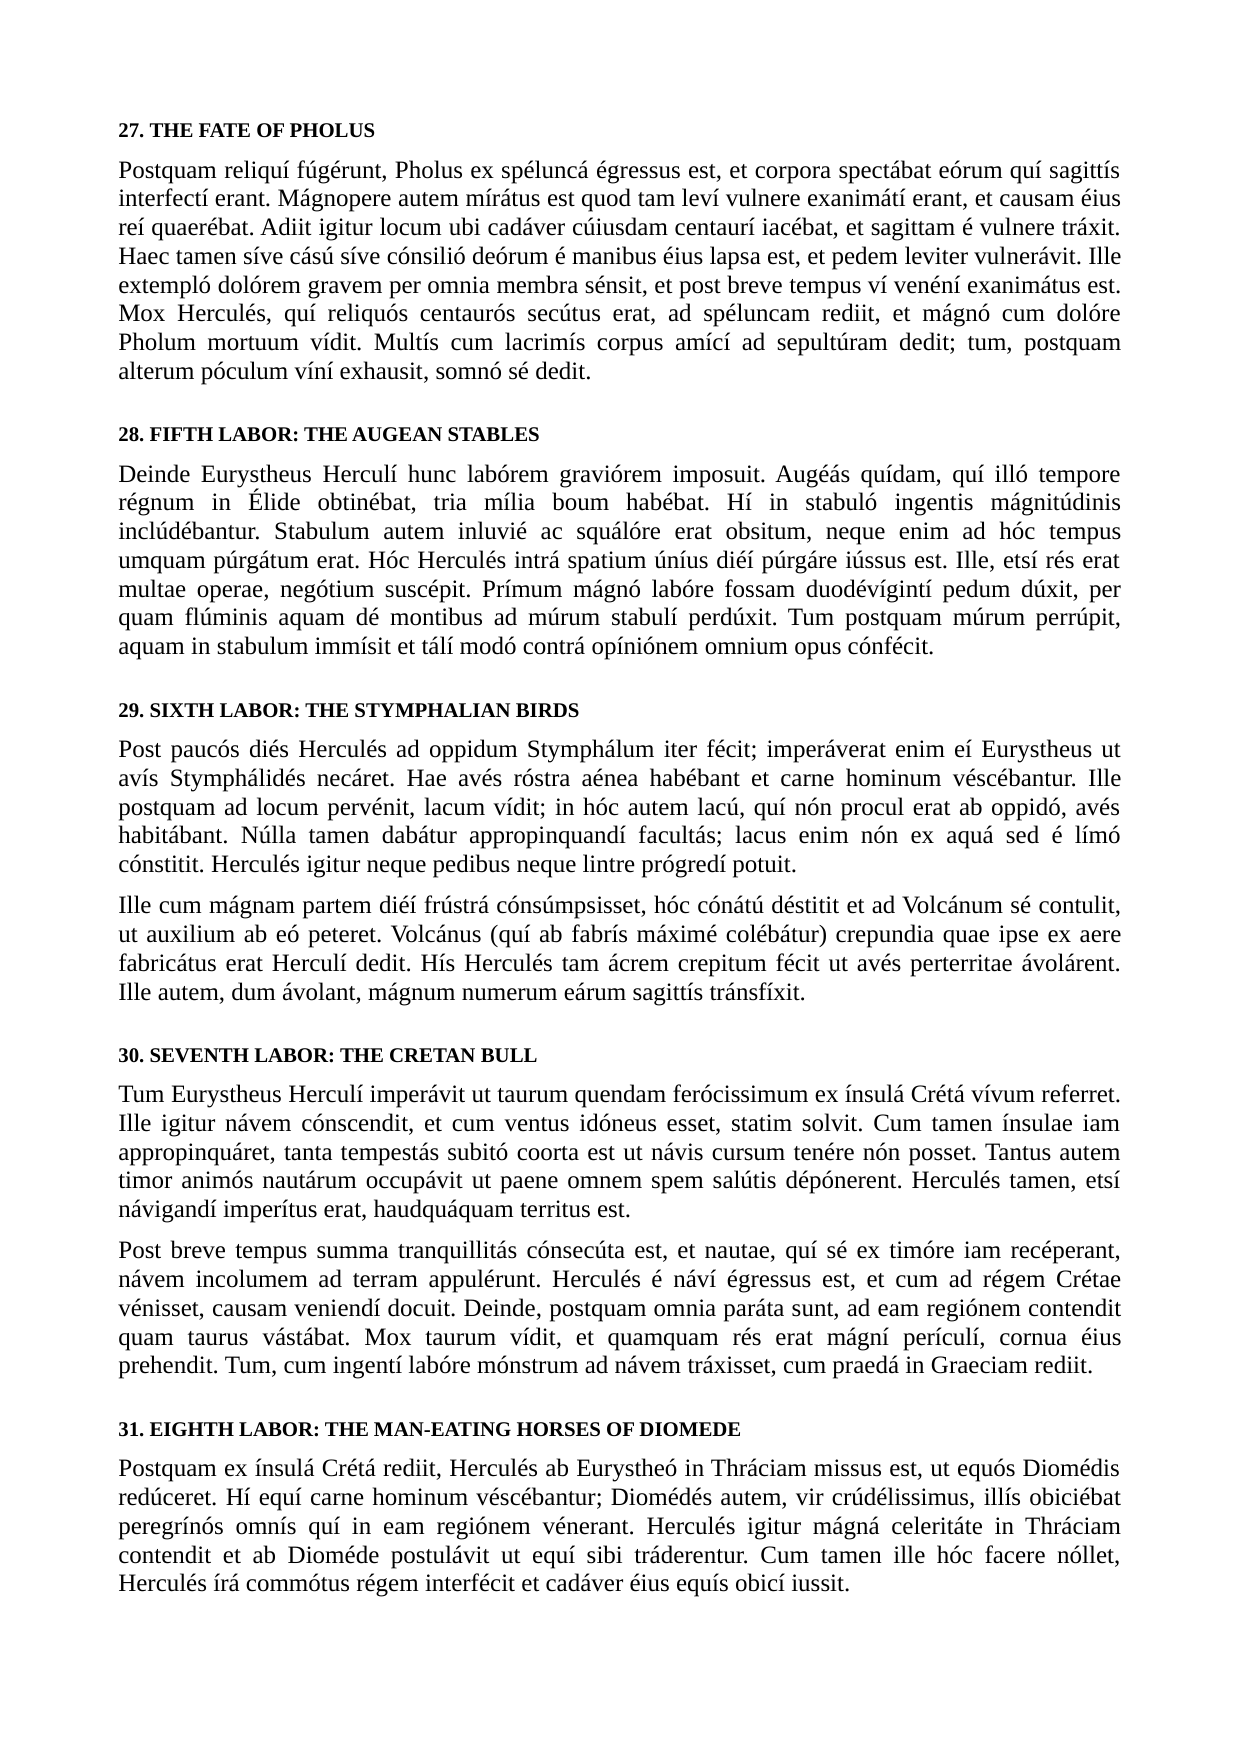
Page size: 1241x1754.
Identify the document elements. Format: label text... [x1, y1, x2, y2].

text Postquam ex ínsulá Crétá rediit, Herculés ab Eurystheó in Thráciam missus est, ut equós Diomédis redúceret. Hí equí carne hominum véscébantur; Diomédés autem, vir crúdélissimus, illís obiciébat peregrínós omnís quí in eam regiónem vénerant. Herculés igitur mágná celeritáte in Thráciam contendit et ab Dioméde postulávit ut equí sibi tráderentur. Cum tamen ille hóc facere nóllet, Herculés írá commótus régem interfécit et cadáver éius equís obicí iussit. [118, 1453, 1122, 1597]
text Post paucós diés Herculés ad oppidum Stymphálum iter fécit; imperáverat enim eí Eurystheus ut avís Stymphálidés necáret. Hae avés róstra aénea habébant et carne hominum véscébantur. Ille postquam ad locum pervénit, lacum vídit; in hóc autem lacú, quí nón procul erat ab oppidó, avés habitábant. Núlla tamen dabátur appropinquandí facultás; lacus enim nón ex aquá sed é límó cónstitit. Herculés igitur neque pedibus neque lintre prógredí potuit. [118, 734, 1122, 878]
subtitle 29. SIXTH LABOR: THE STYMPHALIAN BIRDS [118, 697, 1122, 722]
text Postquam reliquí fúgérunt, Pholus ex spéluncá égressus est, et corpora spectábat eórum quí sagittís interfectí erant. Mágnopere autem mírátus est quod tam leví vulnere exanimátí erant, et causam éius reí quaerébat. Adiit igitur locum ubi cadáver cúiusdam centaurí iacébat, et sagittam é vulnere tráxit. Haec tamen síve cású síve cónsilió deórum é manibus éius lapsa est, et pedem leviter vulnerávit. Ille extempló dolórem gravem per omnia membra sénsit, et post breve tempus ví venéní exanimátus est. Mox Herculés, quí reliquós centaurós secútus erat, ad spéluncam rediit, et mágnó cum dolóre Pholum mortuum vídit. Multís cum lacrimís corpus amící ad sepultúram dedit; tum, postquam alterum póculum víní exhausit, somnó sé dedit. [118, 155, 1122, 385]
subtitle 30. SEVENTH LABOR: THE CRETAN BULL [118, 1043, 1122, 1067]
subtitle 28. FIFTH LABOR: THE AUGEAN STABLES [118, 422, 1122, 446]
subtitle 27. THE FATE OF PHOLUS [118, 118, 1122, 142]
text Tum Eurystheus Herculí imperávit ut taurum quendam ferócissimum ex ínsulá Crétá vívum referret. Ille igitur návem cónscendit, et cum ventus idóneus esset, statim solvit. Cum tamen ínsulae iam appropinquáret, tanta tempestás subitó coorta est ut návis cursum tenére nón posset. Tantus autem timor animós nautárum occupávit ut paene omnem spem salútis dépónerent. Herculés tamen, etsí návigandí imperítus erat, haudquáquam territus est. [118, 1079, 1122, 1223]
text Post breve tempus summa tranquillitás cónsecúta est, et nautae, quí sé ex timóre iam recéperant, návem incolumem ad terram appulérunt. Herculés é náví égressus est, et cum ad régem Crétae vénisset, causam veniendí docuit. Deinde, postquam omnia paráta sunt, ad eam regiónem contendit quam taurus vástábat. Mox taurum vídit, et quamquam rés erat mágní perículí, cornua éius prehendit. Tum, cum ingentí labóre mónstrum ad návem tráxisset, cum praedá in Graeciam rediit. [118, 1236, 1122, 1379]
text Deinde Eurystheus Herculí hunc labórem graviórem imposuit. Augéás quídam, quí illó tempore régnum in Élide obtinébat, tria mília boum habébat. Hí in stabuló ingentis mágnitúdinis inclúdébantur. Stabulum autem inluvié ac squálóre erat obsitum, neque enim ad hóc tempus umquam púrgátum erat. Hóc Herculés intrá spatium úníus diéí púrgáre iússus est. Ille, etsí rés erat multae operae, negótium suscépit. Prímum mágnó labóre fossam duodévígintí pedum dúxit, per quam flúminis aquam dé montibus ad múrum stabulí perdúxit. Tum postquam múrum perrúpit, aquam in stabulum immísit et tálí modó contrá opíniónem omnium opus cónfécit. [118, 459, 1122, 660]
subtitle 31. EIGHTH LABOR: THE MAN-EATING HORSES OF DIOMEDE [118, 1417, 1122, 1441]
text Ille cum mágnam partem diéí frústrá cónsúmpsisset, hóc cónátú déstitit et ad Volcánum sé contulit, ut auxilium ab eó peteret. Volcánus (quí ab fabrís máximé colébátur) crepundia quae ipse ex aere fabricátus erat Herculí dedit. Hís Herculés tam ácrem crepitum fécit ut avés perterritae ávolárent. Ille autem, dum ávolant, mágnum numerum eárum sagittís tránsfíxit. [118, 890, 1122, 1005]
